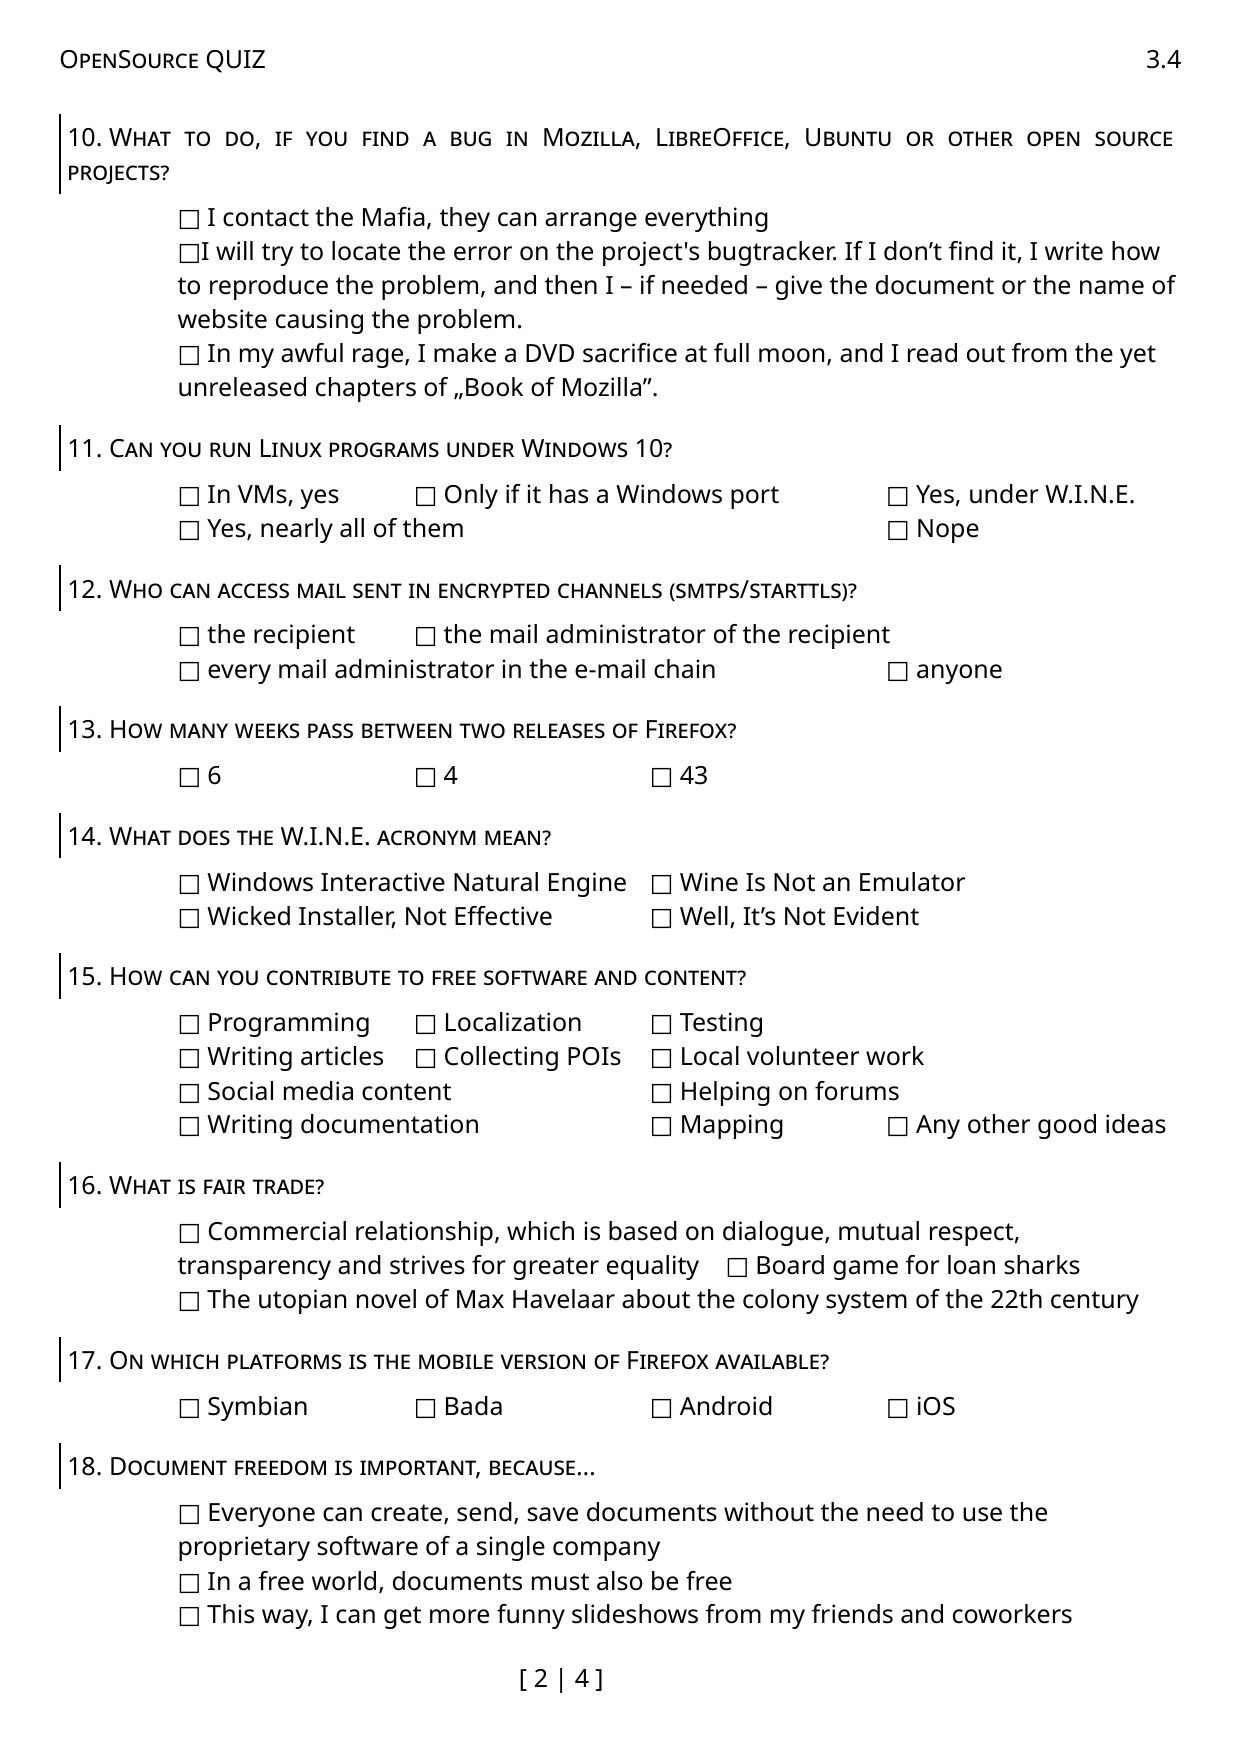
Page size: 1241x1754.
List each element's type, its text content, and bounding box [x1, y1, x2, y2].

list How many weeks pass between two releases of Firefox? [61, 706, 1181, 752]
text □ Everyone can create, send, save documents without the need to use the proprietary software of a single company □ In a free world, documents must also be free □ This way, I can get more funny slideshows from my friends and coworkers [177, 1495, 1181, 1631]
list What to do, if you find a bug in Mozilla, LibreOffice, Ubuntu or other open source projects? [61, 114, 1181, 194]
list Can you run Linux programs under Windows 10? [61, 425, 1181, 471]
list What does the W.I.N.E. acronym mean? [59, 812, 1181, 858]
list Document freedom is important, because… [61, 1443, 1181, 1489]
text □ 6 □ 4 □ 43 [177, 758, 1181, 792]
list Who can access mail sent in encrypted channels (smtps/starttls)? [61, 565, 1181, 611]
text □ the recipient □ the mail administrator of the recipient □ every mail administrator in the e-mail chain □ anyone [177, 617, 1181, 685]
text □ I contact the Mafia, they can arrange everything □I will try to locate the error on the project's bugtracker. If I don’t find it, I write how to reproduce the problem, and then I – if needed – give the document or the name of website causing the problem. □ In my awful rage, I make a DVD sacrifice at full moon, and I read out from the yet unreleased chapters of „Book of Mozilla”. [177, 200, 1181, 404]
list What is fair trade? [61, 1162, 1181, 1208]
text □ Programming □ Localization □ Testing □ Writing articles □ Collecting POIs □ Local volunteer work □ Social media content □ Helping on forums □ Writing documentation □ Mapping □ Any other good ideas [177, 1005, 1181, 1141]
text □ Windows Interactive Natural Engine □ Wine Is Not an Emulator □ Wicked Installer, Not Effective □ Well, It’s Not Evident [177, 864, 1181, 932]
text □ Commercial relationship, which is based on dialogue, mutual respect, transparency and strives for greater equality □ Board game for loan sharks □ The utopian novel of Max Havelaar about the colony system of the 22th century [177, 1214, 1181, 1316]
text □ Symbian □ Bada □ Android □ iOS [177, 1388, 1181, 1422]
list On which platforms is the mobile version of Firefox available? [61, 1337, 1181, 1382]
list How can you contribute to free software and content? [61, 953, 1181, 999]
text □ In VMs, yes □ Only if it has a Windows port □ Yes, under W.I.N.E. □ Yes, nearly all of them □ Nope [177, 477, 1181, 545]
